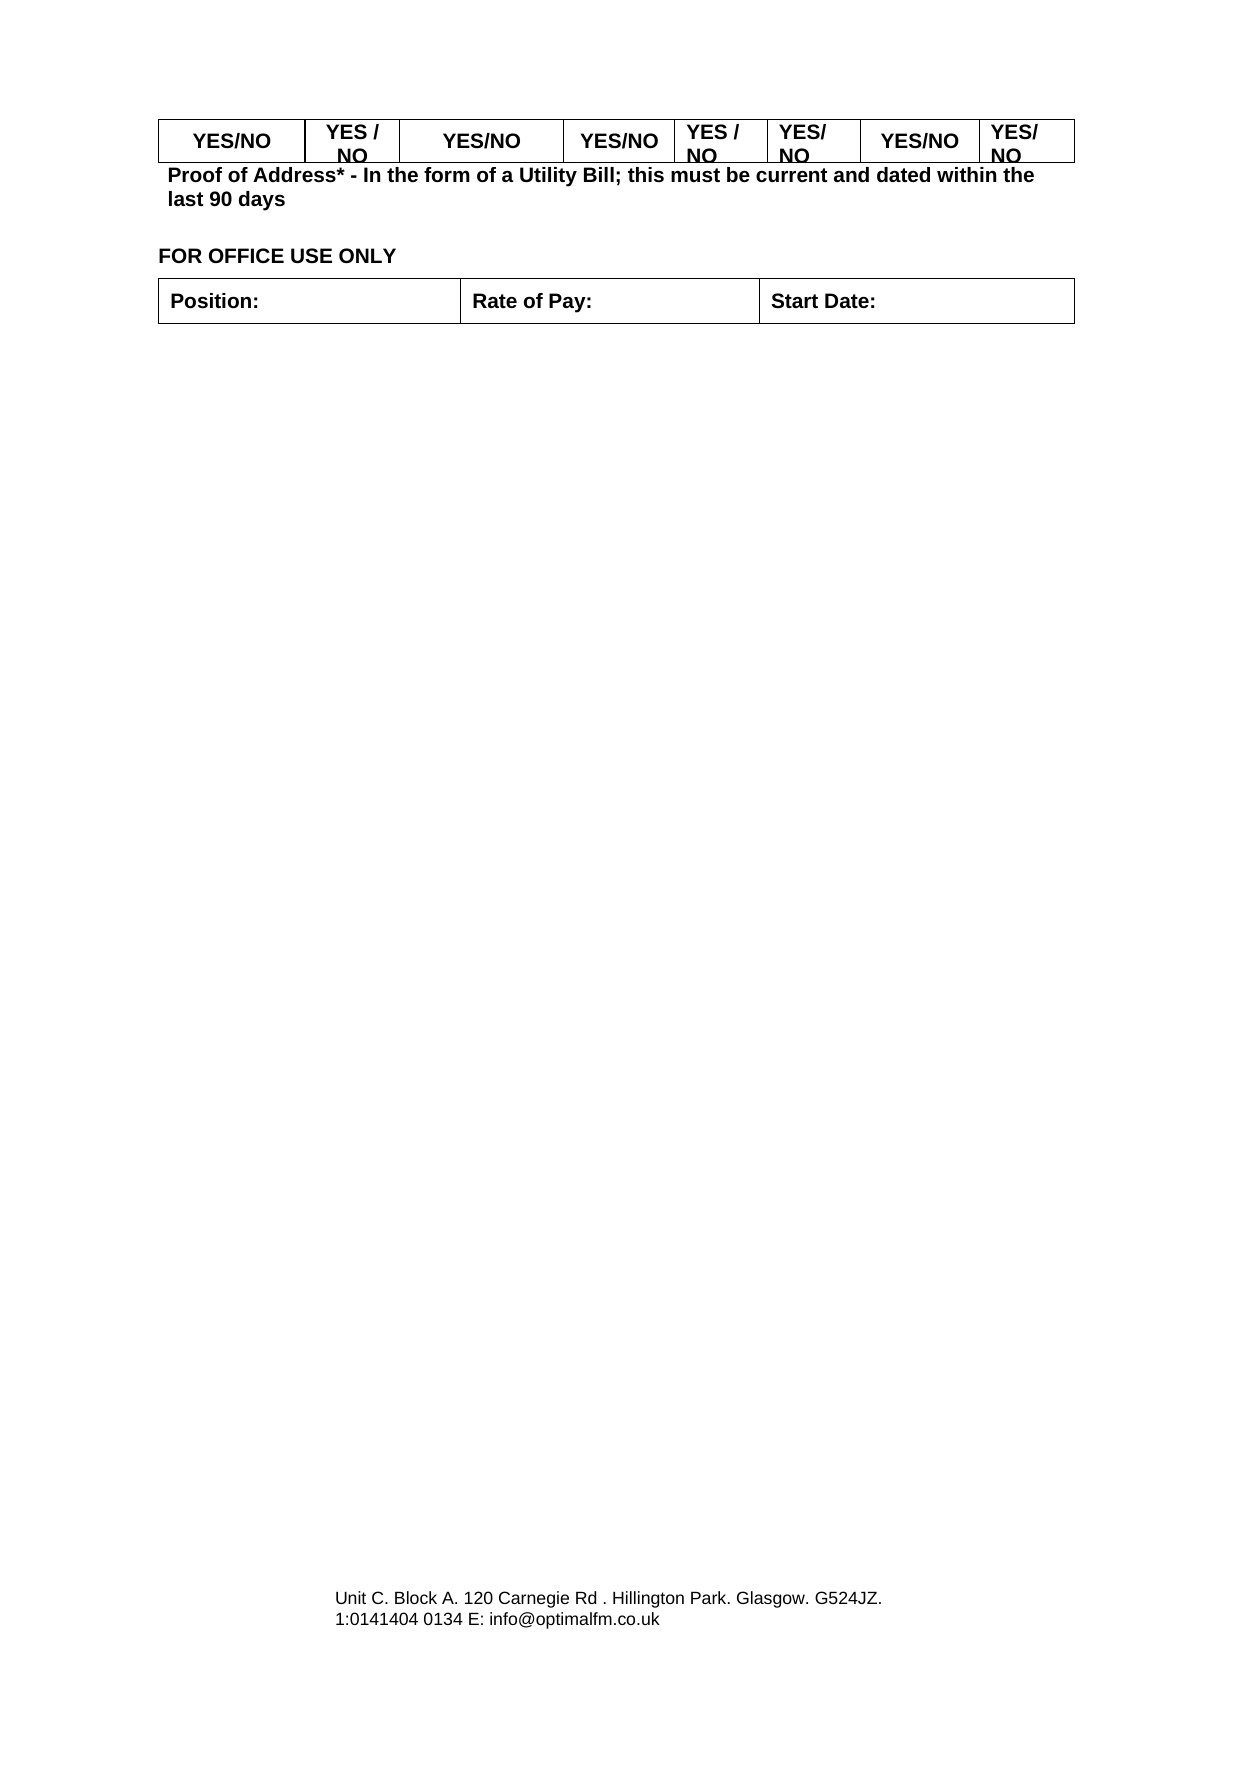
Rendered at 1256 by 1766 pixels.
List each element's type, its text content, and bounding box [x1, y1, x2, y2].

table_cell YES/NO [768, 120, 860, 162]
table_cell YES/NO [861, 120, 979, 162]
table_cell YES/NO [564, 120, 674, 162]
table_header Start Date: [760, 279, 1074, 323]
table_cell YES/NO [980, 120, 1074, 162]
table_cell YES / NO [306, 120, 399, 162]
table_cell YES/NO [159, 120, 304, 162]
table_cell YES/NO [400, 120, 563, 162]
table_cell YES / NO [675, 120, 767, 162]
text FOR OFFICE USE ONLY [158, 244, 1075, 268]
table_header Rate of Pay: [461, 279, 759, 323]
table_header Position: [159, 279, 460, 323]
text Proof of Address* - In the form of a Utility Bill; this must be current and dated within the last 90 days [167, 163, 1075, 211]
